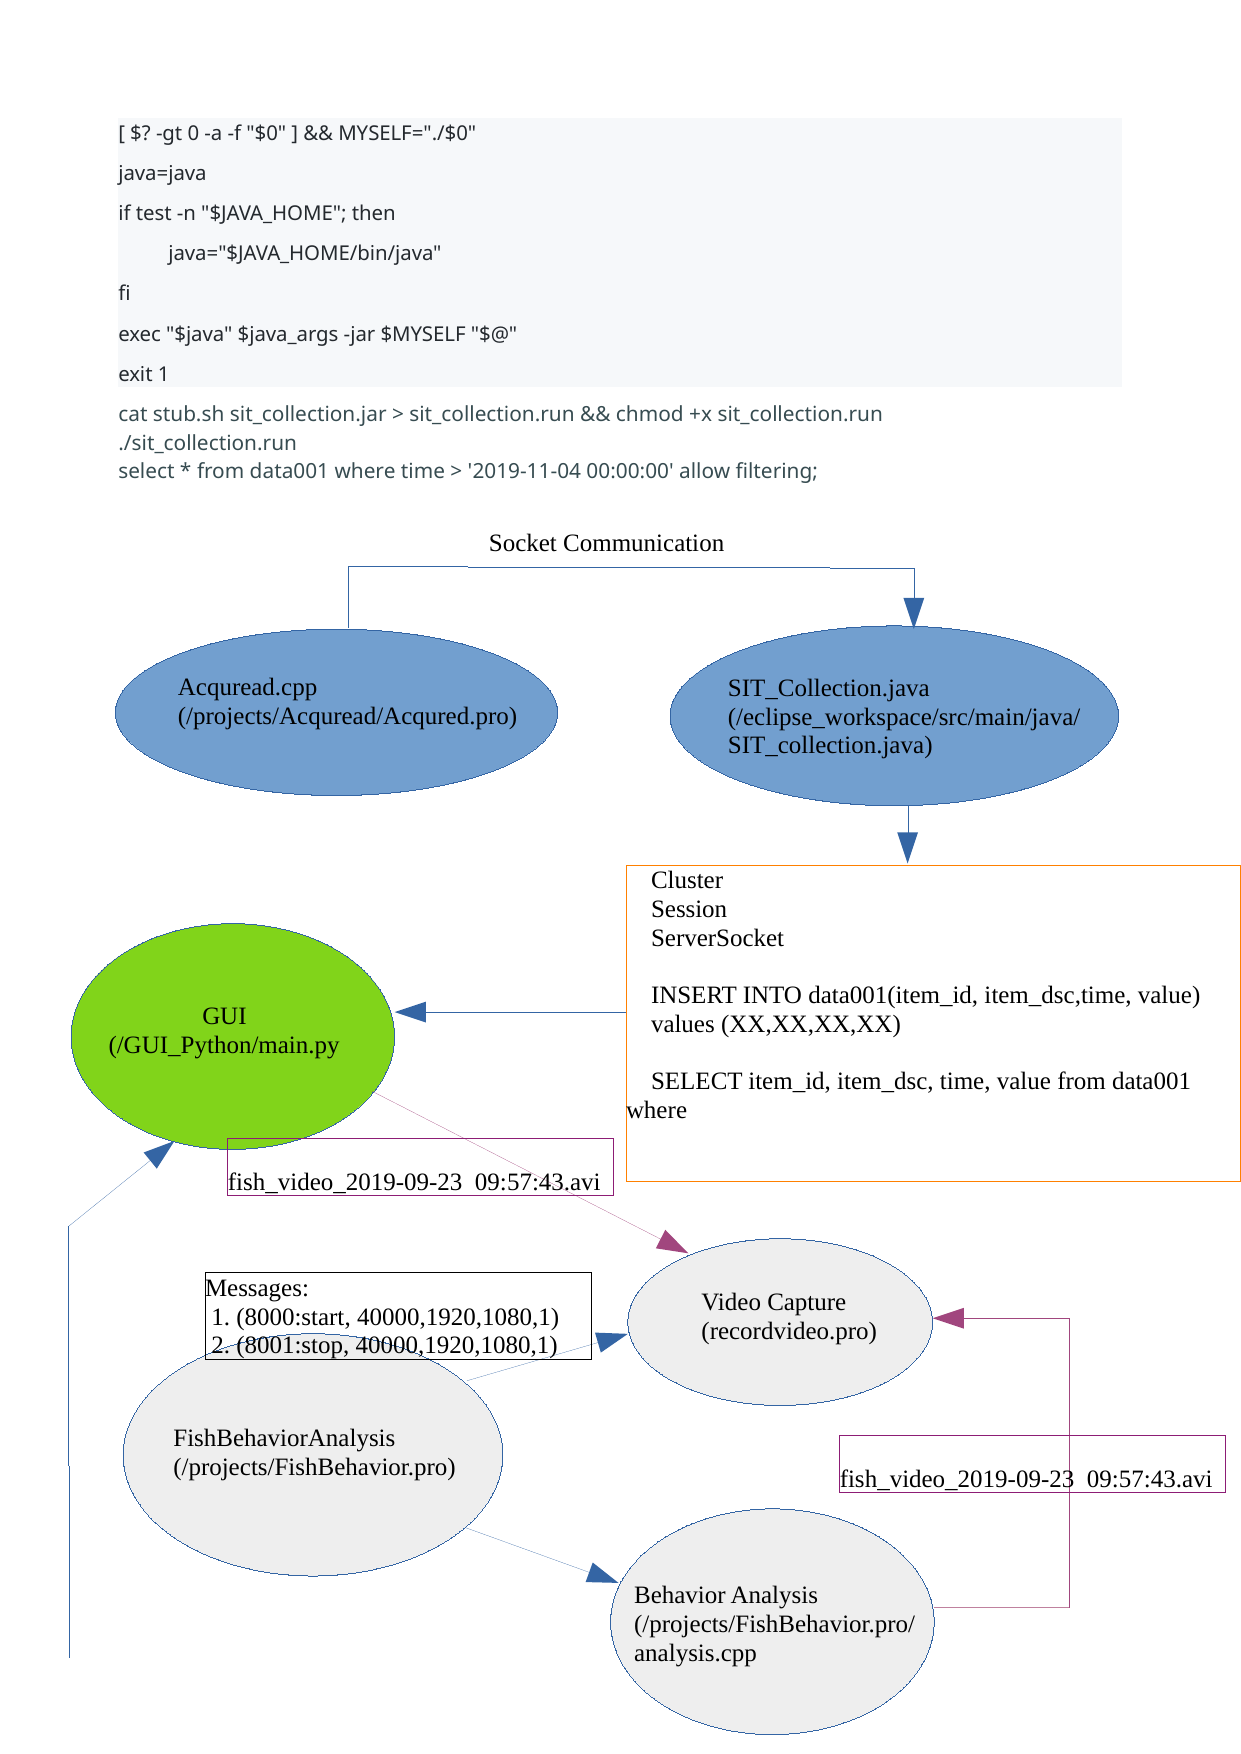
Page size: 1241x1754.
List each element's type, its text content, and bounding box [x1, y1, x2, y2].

text select * from data001 where time > '2019-11-04 00:00:00' allow filtering; [118, 456, 1122, 485]
text java="$JAVA_HOME/bin/java" [118, 238, 1122, 266]
text if test -n "$JAVA_HOME"; then [118, 198, 1122, 226]
text fi [118, 279, 1122, 307]
text exit 1 [118, 359, 1122, 387]
text exec "$java" $java_args -jar $MYSELF "$@" [118, 319, 1122, 347]
text ./sit_collection.run [118, 428, 1122, 456]
text cat stub.sh sit_collection.jar > sit_collection.run && chmod +x sit_collection.run [118, 399, 1122, 428]
text java=java [118, 158, 1122, 186]
text [ $? -gt 0 -a -f "$0" ] && MYSELF="./$0" [118, 118, 1122, 146]
